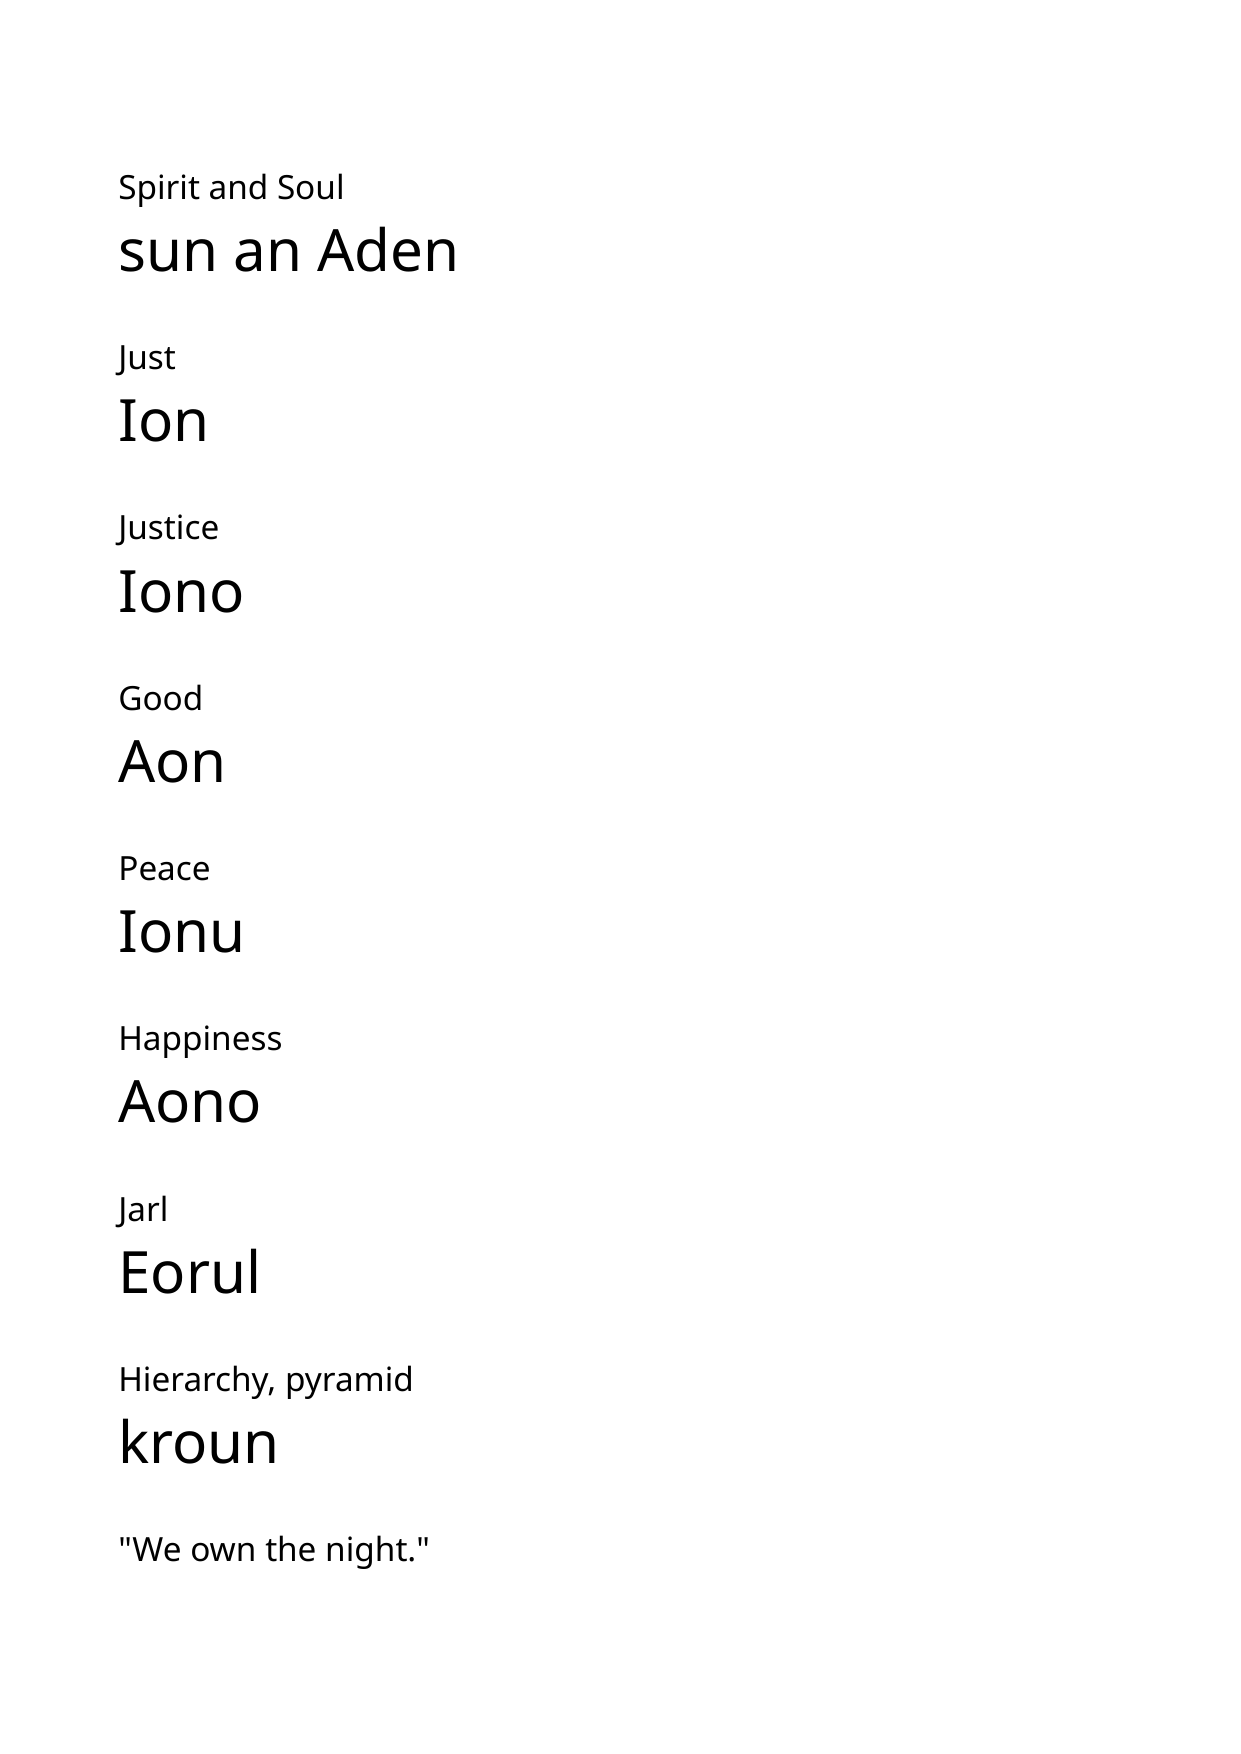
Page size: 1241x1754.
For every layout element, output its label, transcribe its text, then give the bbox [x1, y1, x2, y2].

text Happiness [118, 1015, 1122, 1061]
text Eorul [118, 1231, 1122, 1310]
text kroun [118, 1401, 1122, 1481]
text Hierarchy, pyramid [118, 1356, 1122, 1401]
text Ionu [118, 890, 1122, 970]
text Aon [118, 720, 1122, 799]
text Iono [118, 549, 1122, 629]
text "We own the night." [118, 1526, 1122, 1571]
text Spirit and Soul [118, 163, 1122, 209]
text Peace [118, 845, 1122, 890]
text sun an Aden [118, 209, 1122, 288]
text Ion [118, 379, 1122, 459]
text Just [118, 334, 1122, 379]
text Good [118, 674, 1122, 720]
text Jarl [118, 1185, 1122, 1231]
text Aono [118, 1061, 1122, 1140]
text Justice [118, 504, 1122, 549]
